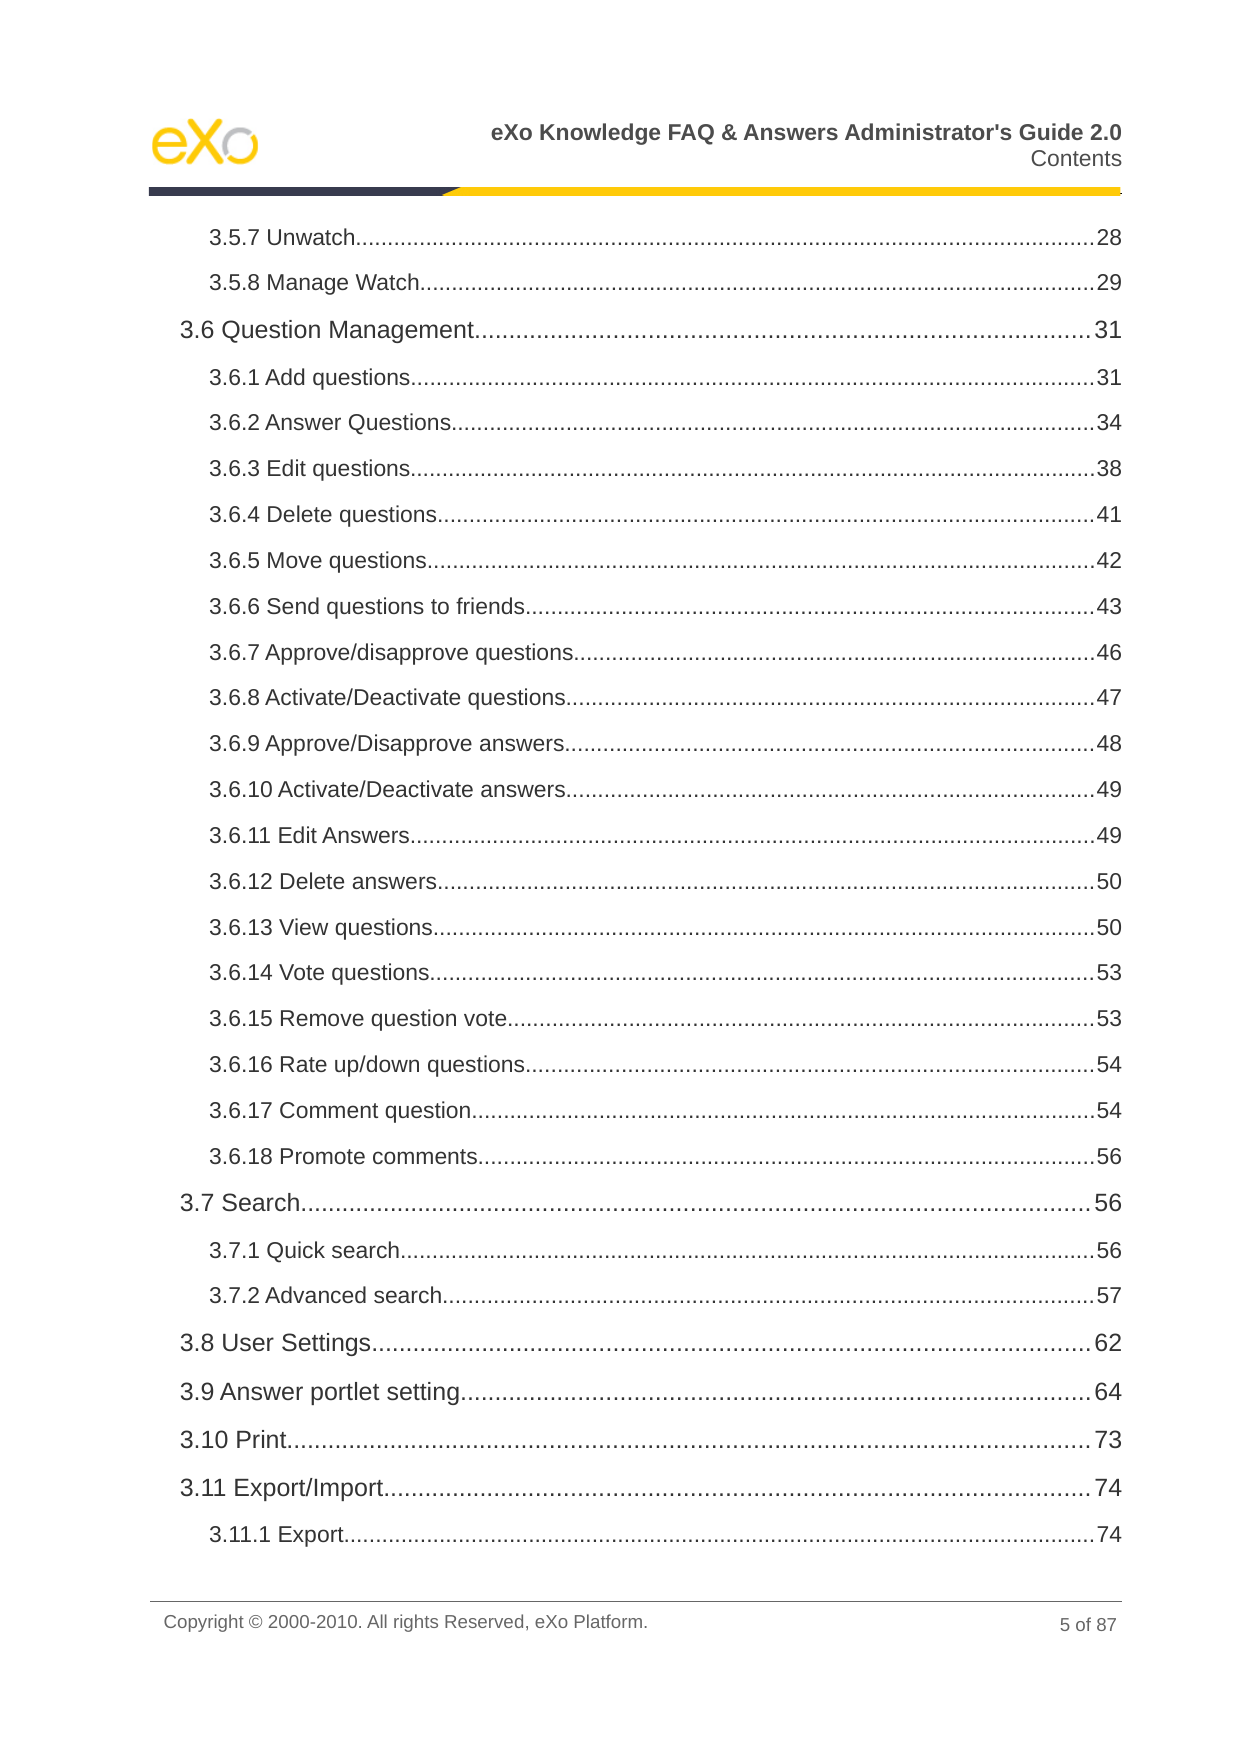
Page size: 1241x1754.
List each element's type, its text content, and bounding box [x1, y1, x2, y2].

text 3.7.1 Quick search 56 [209, 1237, 1122, 1263]
picture [152, 118, 259, 165]
text 3.5.7 Unwatch 28 [209, 223, 1122, 250]
text 3.6.13 View questions 50 [209, 913, 1122, 940]
text 3.7.2 Advanced search 57 [209, 1282, 1122, 1309]
text 3.6.15 Remove question vote 53 [209, 1005, 1122, 1031]
text 3.6.9 Approve/Disapprove answers 48 [209, 730, 1122, 756]
text 3.6.7 Approve/disapprove questions 46 [209, 638, 1122, 665]
picture [148, 187, 1121, 196]
text 3.6.11 Edit Answers 49 [209, 822, 1122, 848]
text 3.6.12 Delete answers 50 [209, 868, 1122, 894]
text 3.6.18 Promote comments 56 [209, 1143, 1122, 1169]
text 3.6.16 Rate up/down questions 54 [209, 1051, 1122, 1077]
text 3.6.6 Send questions to friends 43 [209, 593, 1122, 619]
text 3.10 Print 73 [179, 1425, 1122, 1453]
text 3.6.1 Add questions 31 [209, 363, 1122, 390]
text 3.6.3 Edit questions 38 [209, 455, 1122, 481]
text 3.6.17 Comment question 54 [209, 1097, 1122, 1123]
text 3.6.4 Delete questions 41 [209, 501, 1122, 527]
text 3.9 Answer portlet setting 64 [179, 1377, 1122, 1405]
text 3.7 Search 56 [179, 1188, 1122, 1217]
text 3.5.8 Manage Watch 29 [209, 269, 1122, 296]
text 3.6.5 Move questions 42 [209, 547, 1122, 573]
text 3.6.2 Answer Questions 34 [209, 409, 1122, 436]
text 3.6 Question Management 31 [179, 315, 1122, 344]
text 3.6.10 Activate/Deactivate answers 49 [209, 776, 1122, 802]
text 3.8 User Settings 62 [179, 1328, 1122, 1357]
text 3.6.14 Vote questions 53 [209, 959, 1122, 986]
text 3.11.1 Export 74 [209, 1521, 1122, 1548]
text 3.11 Export/Import 74 [179, 1473, 1122, 1502]
text 3.6.8 Activate/Deactivate questions 47 [209, 684, 1122, 711]
